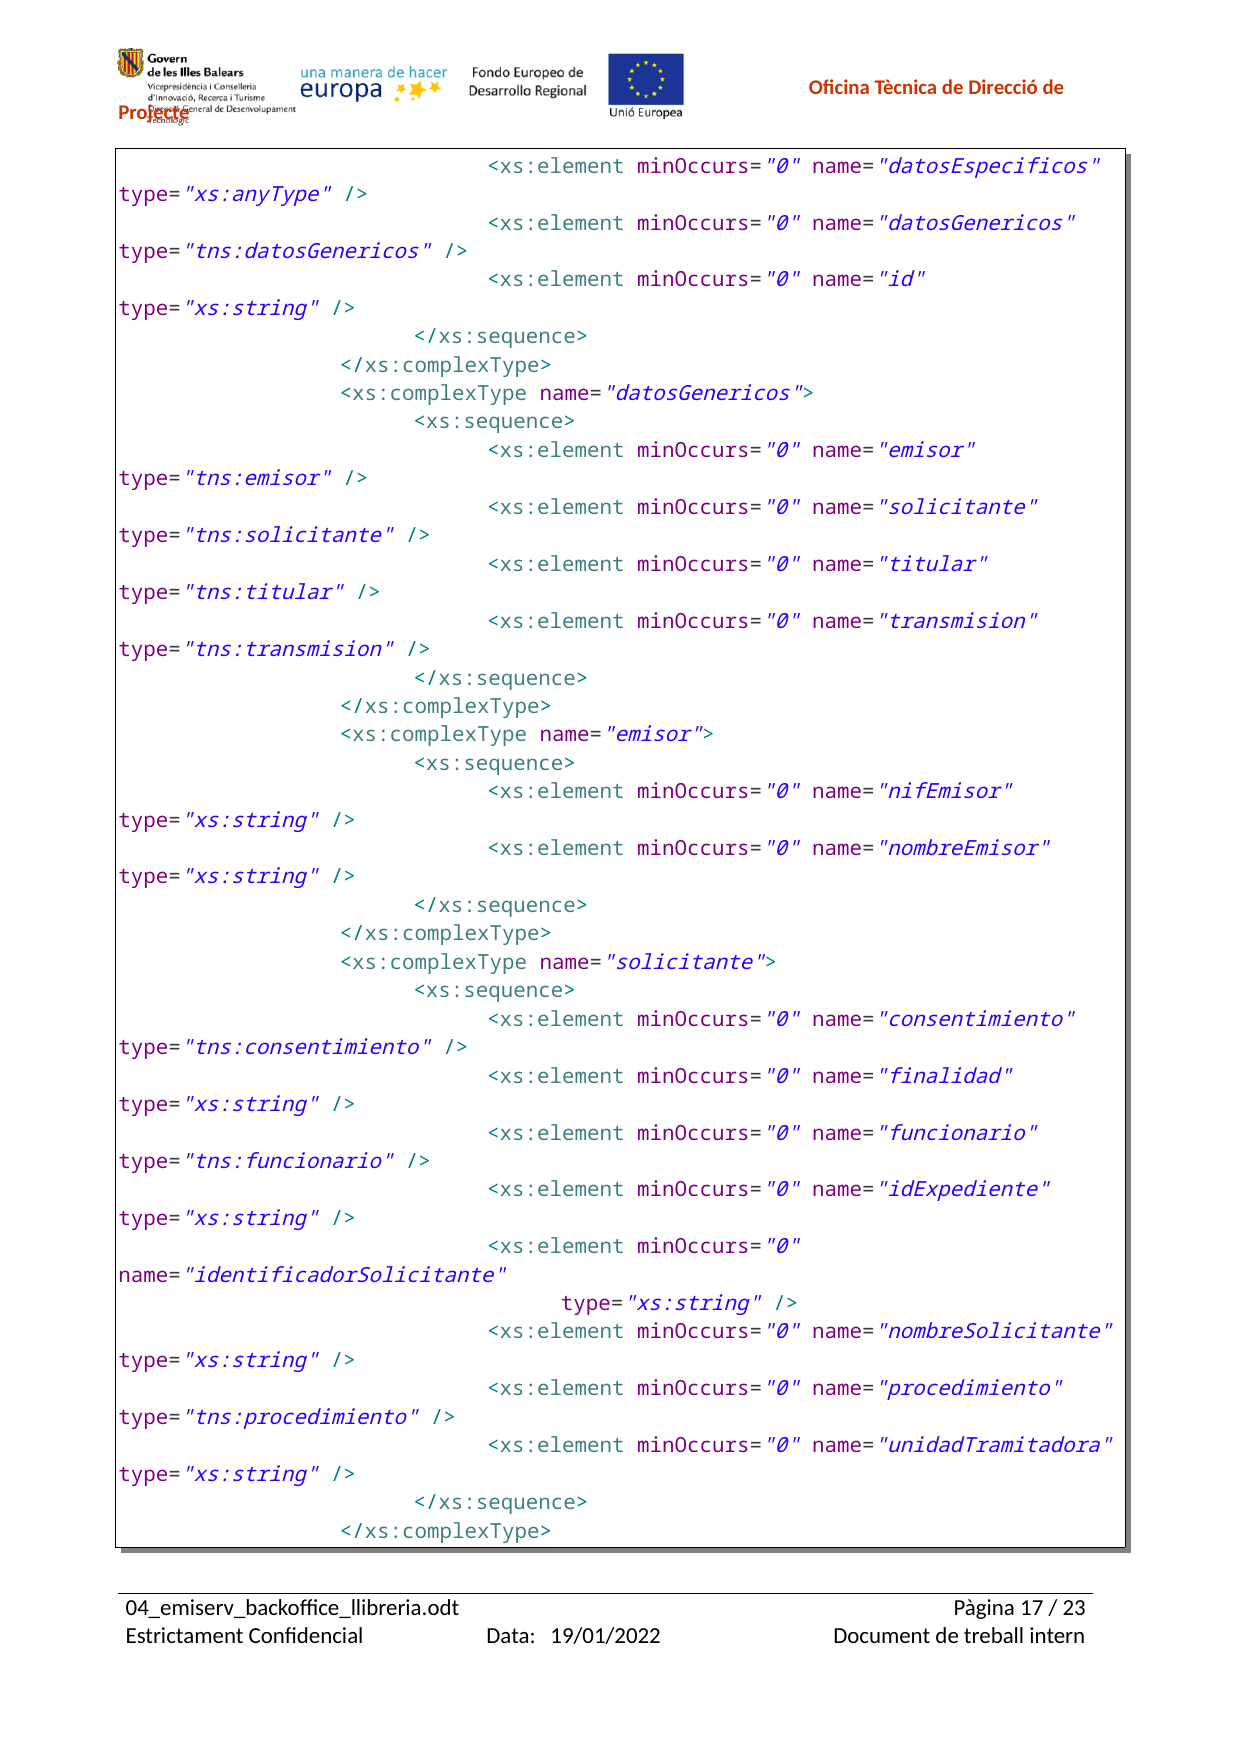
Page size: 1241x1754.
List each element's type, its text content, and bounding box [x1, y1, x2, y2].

text </xs:sequence> [118, 321, 1122, 350]
text <xs:sequence> [118, 975, 1122, 1004]
text <xs:element minOccurs="0" name="idExpediente" type="xs:string" /> [118, 1174, 1122, 1231]
text <xs:sequence> [118, 407, 1122, 435]
text <xs:element minOccurs="0" name="procedimiento" type="tns:procedimiento" /> [118, 1373, 1122, 1430]
text <xs:element minOccurs="0" name="id" type="xs:string" /> [118, 264, 1122, 321]
text <xs:element minOccurs="0" name="datosEspecificos" type="xs:anyType" /> [116, 149, 1125, 208]
text <xs:complexType name="datosGenericos"> [118, 378, 1122, 407]
text <xs:element minOccurs="0" name="unidadTramitadora" type="xs:string" /> [118, 1430, 1122, 1487]
text <xs:element minOccurs="0" name="transmision" type="tns:transmision" /> [118, 606, 1122, 663]
text <xs:element minOccurs="0" name="titular" type="tns:titular" /> [118, 549, 1122, 606]
text <xs:element minOccurs="0" name="identificadorSolicitante" [118, 1231, 1122, 1288]
text </xs:complexType> [116, 1513, 1125, 1547]
picture [117, 48, 685, 126]
text <xs:element minOccurs="0" name="emisor" type="tns:emisor" /> [118, 435, 1122, 492]
text <xs:element minOccurs="0" name="datosGenericos" type="tns:datosGenericos" /> [118, 208, 1122, 264]
text </xs:complexType> [118, 350, 1122, 378]
text <xs:element minOccurs="0" name="solicitante" type="tns:solicitante" /> [118, 492, 1122, 549]
text </xs:complexType> [118, 918, 1122, 947]
text </xs:sequence> [118, 890, 1122, 918]
text type="xs:string" /> [118, 1288, 1122, 1317]
text </xs:complexType> [118, 691, 1122, 719]
text <xs:element minOccurs="0" name="funcionario" type="tns:funcionario" /> [118, 1118, 1122, 1174]
text <xs:complexType name="emisor"> [118, 719, 1122, 748]
text <xs:element minOccurs="0" name="consentimiento" type="tns:consentimiento" /> [118, 1004, 1122, 1061]
text <xs:element minOccurs="0" name="nifEmisor" type="xs:string" /> [118, 776, 1122, 833]
text <xs:element minOccurs="0" name="finalidad" type="xs:string" /> [118, 1061, 1122, 1118]
text <xs:sequence> [118, 748, 1122, 776]
text <xs:element minOccurs="0" name="nombreSolicitante" type="xs:string" /> [118, 1317, 1122, 1373]
text <xs:complexType name="solicitante"> [118, 947, 1122, 975]
text <xs:element minOccurs="0" name="nombreEmisor" type="xs:string" /> [118, 833, 1122, 890]
text </xs:sequence> [118, 663, 1122, 691]
text </xs:sequence> [118, 1487, 1122, 1513]
